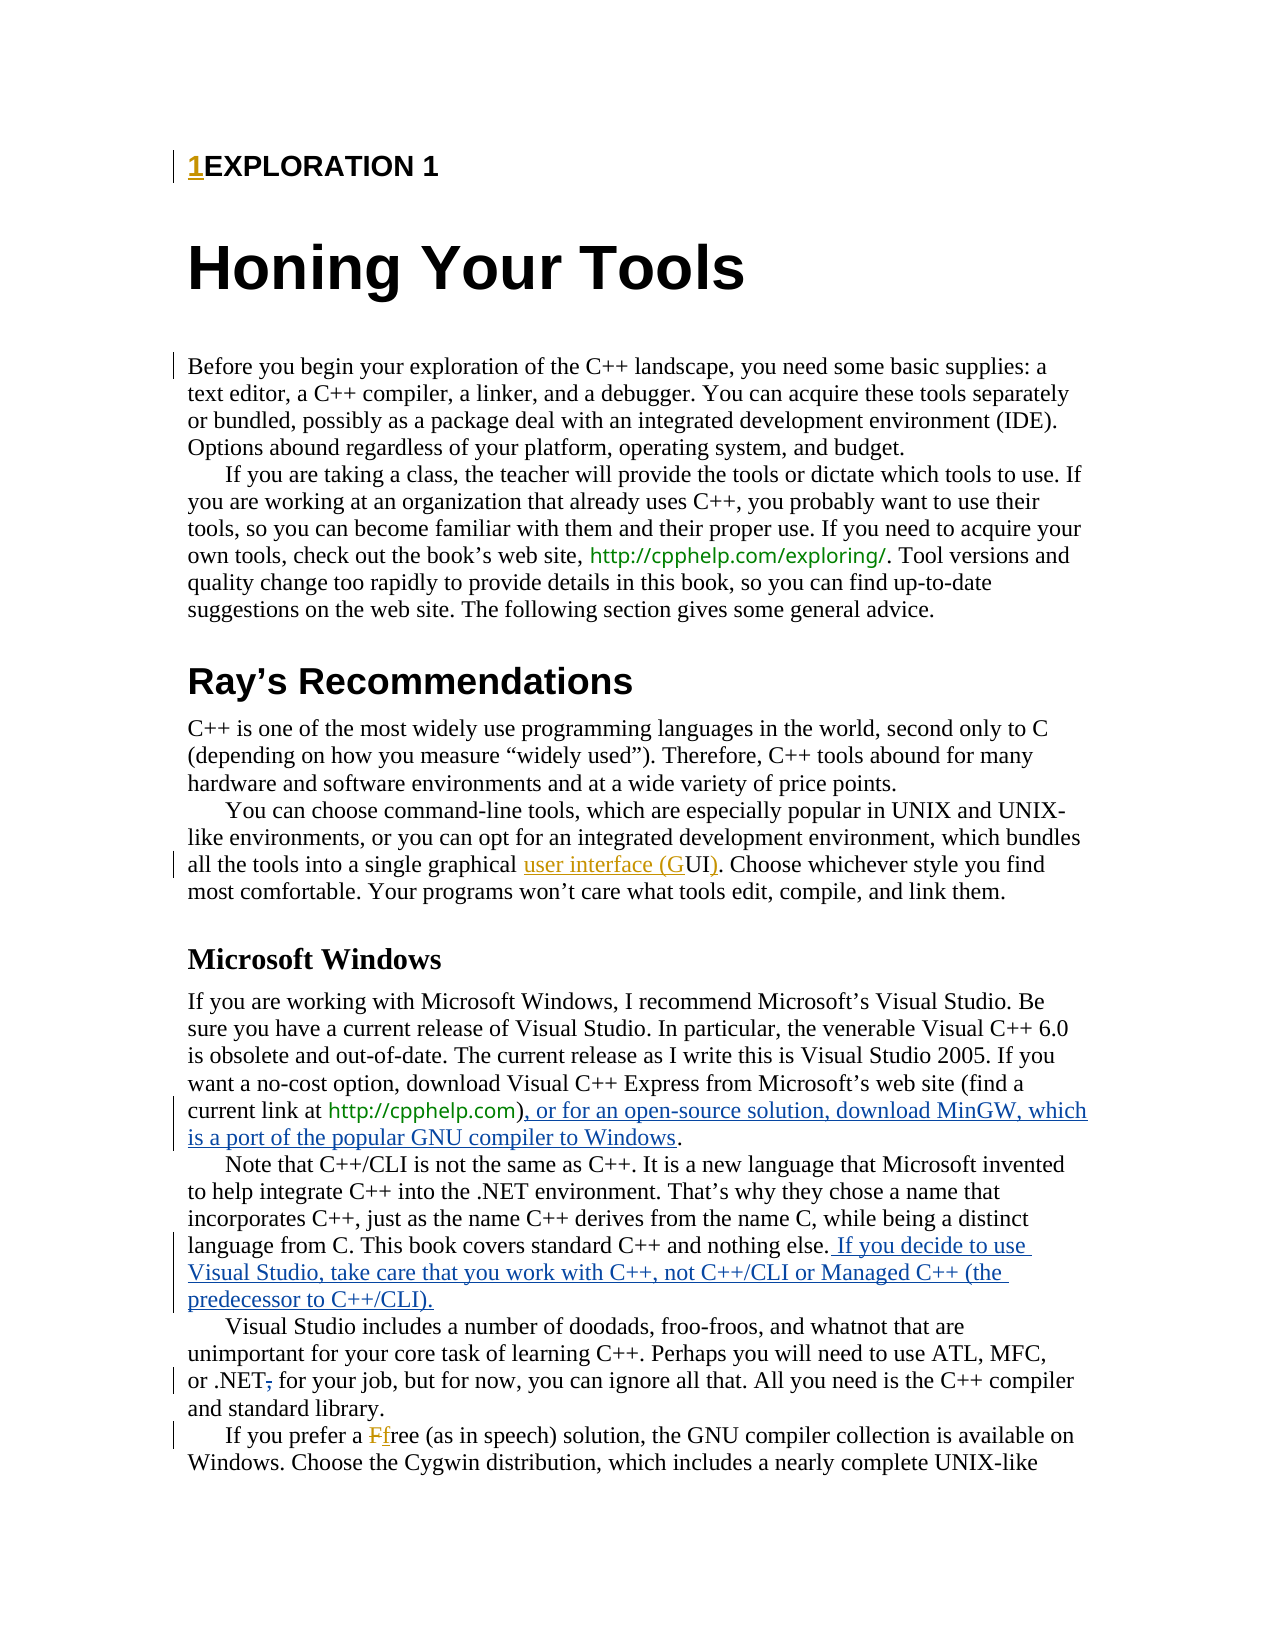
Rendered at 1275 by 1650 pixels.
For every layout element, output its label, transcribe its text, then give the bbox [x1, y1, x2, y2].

subtitle Microsoft Windows [187, 942, 1087, 976]
text C++ is one of the most widely use programming languages in the world, second only to C (depending on how you measure “widely used”). Therefore, C++ tools abound for many hardware and software environments and at a wide variety of price points. [187, 715, 1087, 796]
text Before you begin your exploration of the C++ landscape, you need some basic supplies: a text editor, a C++ compiler, a linker, and a debugger. You can acquire these tools separately or bundled, possibly as a package deal with an integrated development environment (IDE). Options abound regardless of your platform, operating system, and budget. [187, 352, 1087, 461]
text If you are working with Microsoft Windows, I recommend Microsoft’s Visual Studio. Be sure you have a current release of Visual Studio. In particular, the venerable Visual C++ 6.0 is obsolete and out-of-date. The current release as I write this is Visual Studio 2005. If you want a no-cost option, download Visual C++ Express from Microsoft’s web site (find a current link at http://cpphelp.com), or for an open-source solution, download MinGW, which is a port of the popular GNU compiler to Windows. [187, 988, 1087, 1151]
text If you prefer a free (as in speech) solution, the GNU compiler collection is available on Windows. Choose the Cygwin distribution, which includes a nearly complete UNIX-like [187, 1421, 1087, 1476]
subtitle Ray’s Recommendations [187, 661, 1087, 703]
text Note that C++/CLI is not the same as C++. It is a new language that Microsoft invented to help integrate C++ into the .NET environment. That’s why they chose a name that incorporates C++, just as the name C++ derives from the name C, while being a distinct language from C. This book covers standard C++ and nothing else. If you decide to use Visual Studio, take care that you work with C++, not C++/CLI or Managed C++ (the predecessor to C++/CLI). [187, 1151, 1087, 1313]
text You can choose command-line tools, which are especially popular in UNIX and UNIX-like environments, or you can opt for an integrated development environment, which bundles all the tools into a single graphical user interface (GUI). Choose whichever style you find most comfortable. Your programs won’t care what tools edit, compile, and link them. [187, 796, 1087, 905]
text 1Exploration 1 [187, 150, 1087, 183]
text Visual Studio includes a number of doodads, froo-froos, and whatnot that are unimportant for your core task of learning C++. Perhaps you will need to use ATL, MFC, or .NET for your job, but for now, you can ignore all that. All you need is the C++ compiler and standard library. [187, 1313, 1087, 1421]
text If you are taking a class, the teacher will provide the tools or dictate which tools to use. If you are working at an organization that already uses C++, you probably want to use their tools, so you can become familiar with them and their proper use. If you need to acquire your own tools, check out the book’s web site, http://cpphelp.com/exploring/. Tool versions and quality change too rapidly to provide details in this book, so you can find up-to-date suggestions on the web site. The following section gives some general advice. [187, 461, 1087, 623]
title Honing Your Tools [187, 233, 1087, 302]
